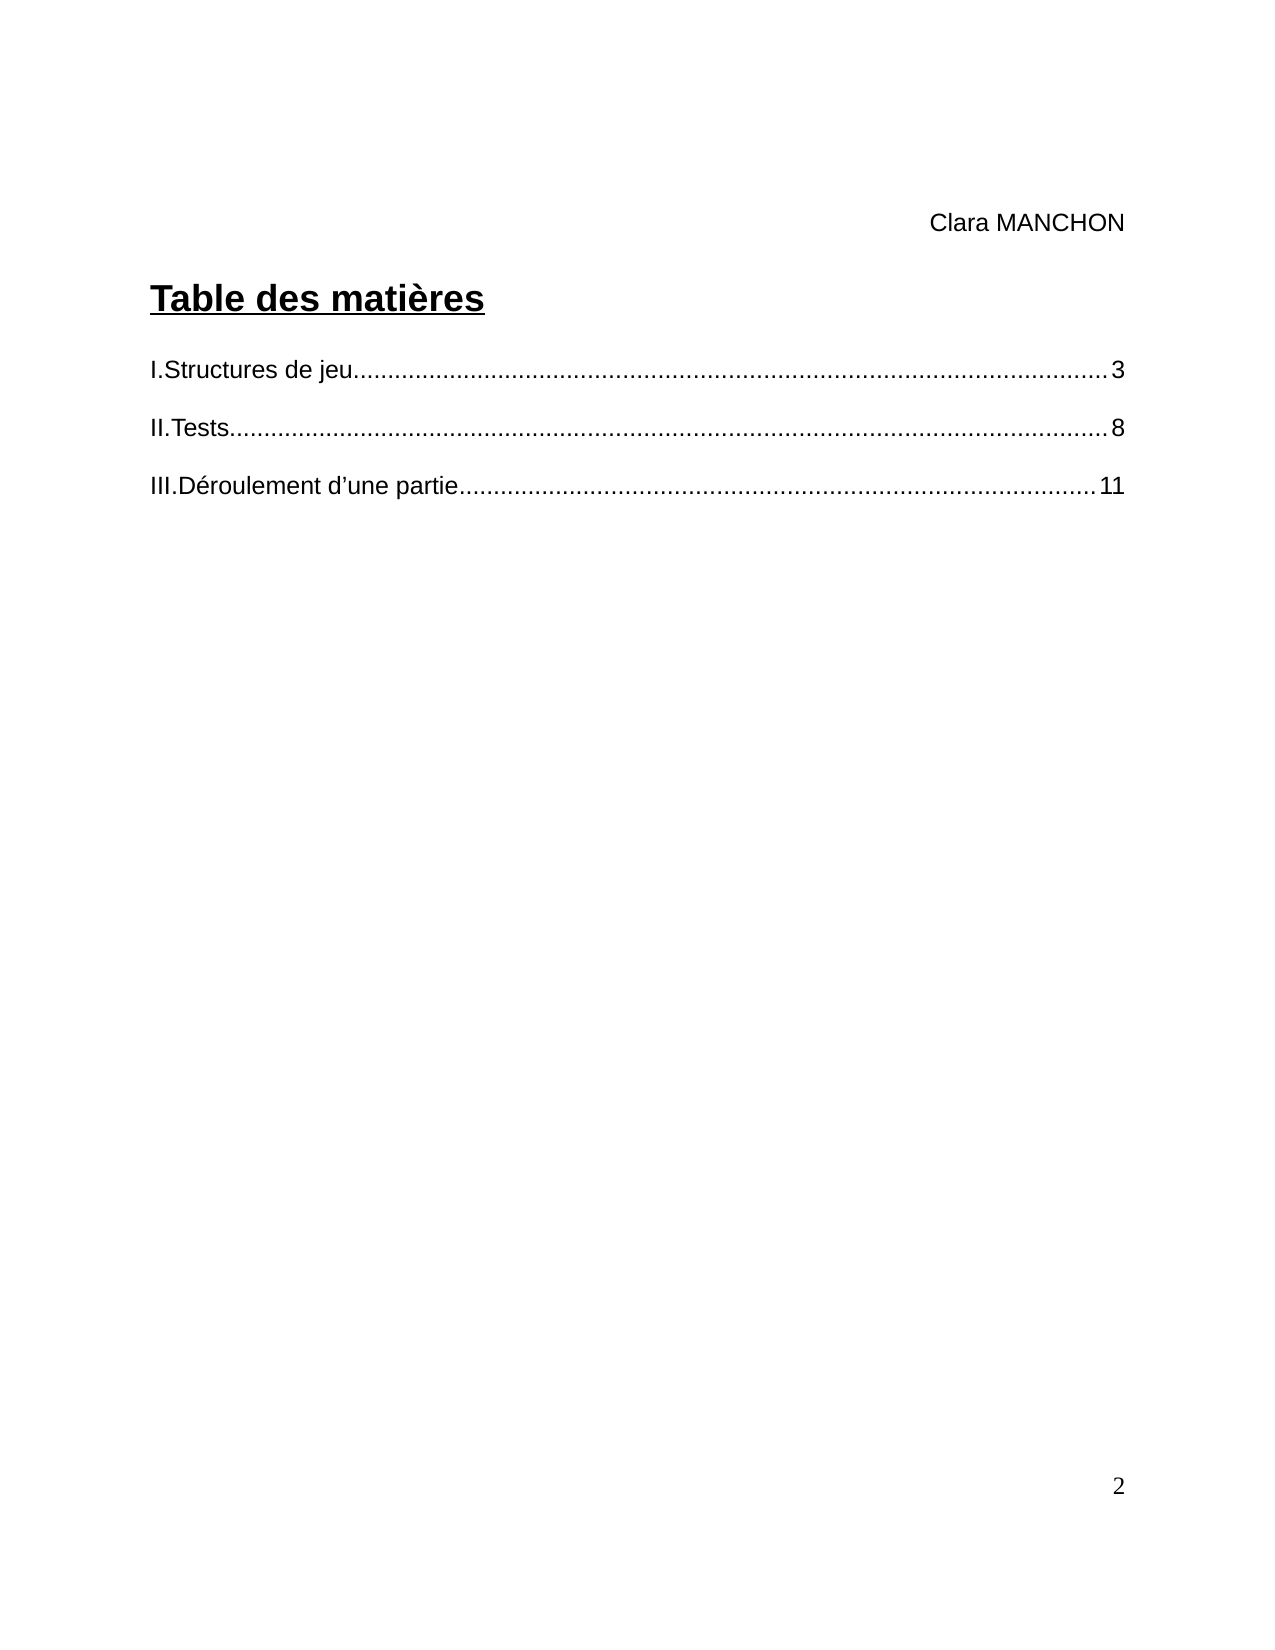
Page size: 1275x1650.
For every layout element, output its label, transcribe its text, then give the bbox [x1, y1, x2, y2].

text III.Déroulement d’une partie 11 [150, 471, 1125, 500]
subtitle Table des matières [150, 276, 1125, 319]
text I.Structures de jeu 3 [150, 356, 1125, 384]
text Clara MANCHON [150, 208, 1125, 237]
text II.Tests 8 [150, 413, 1125, 442]
